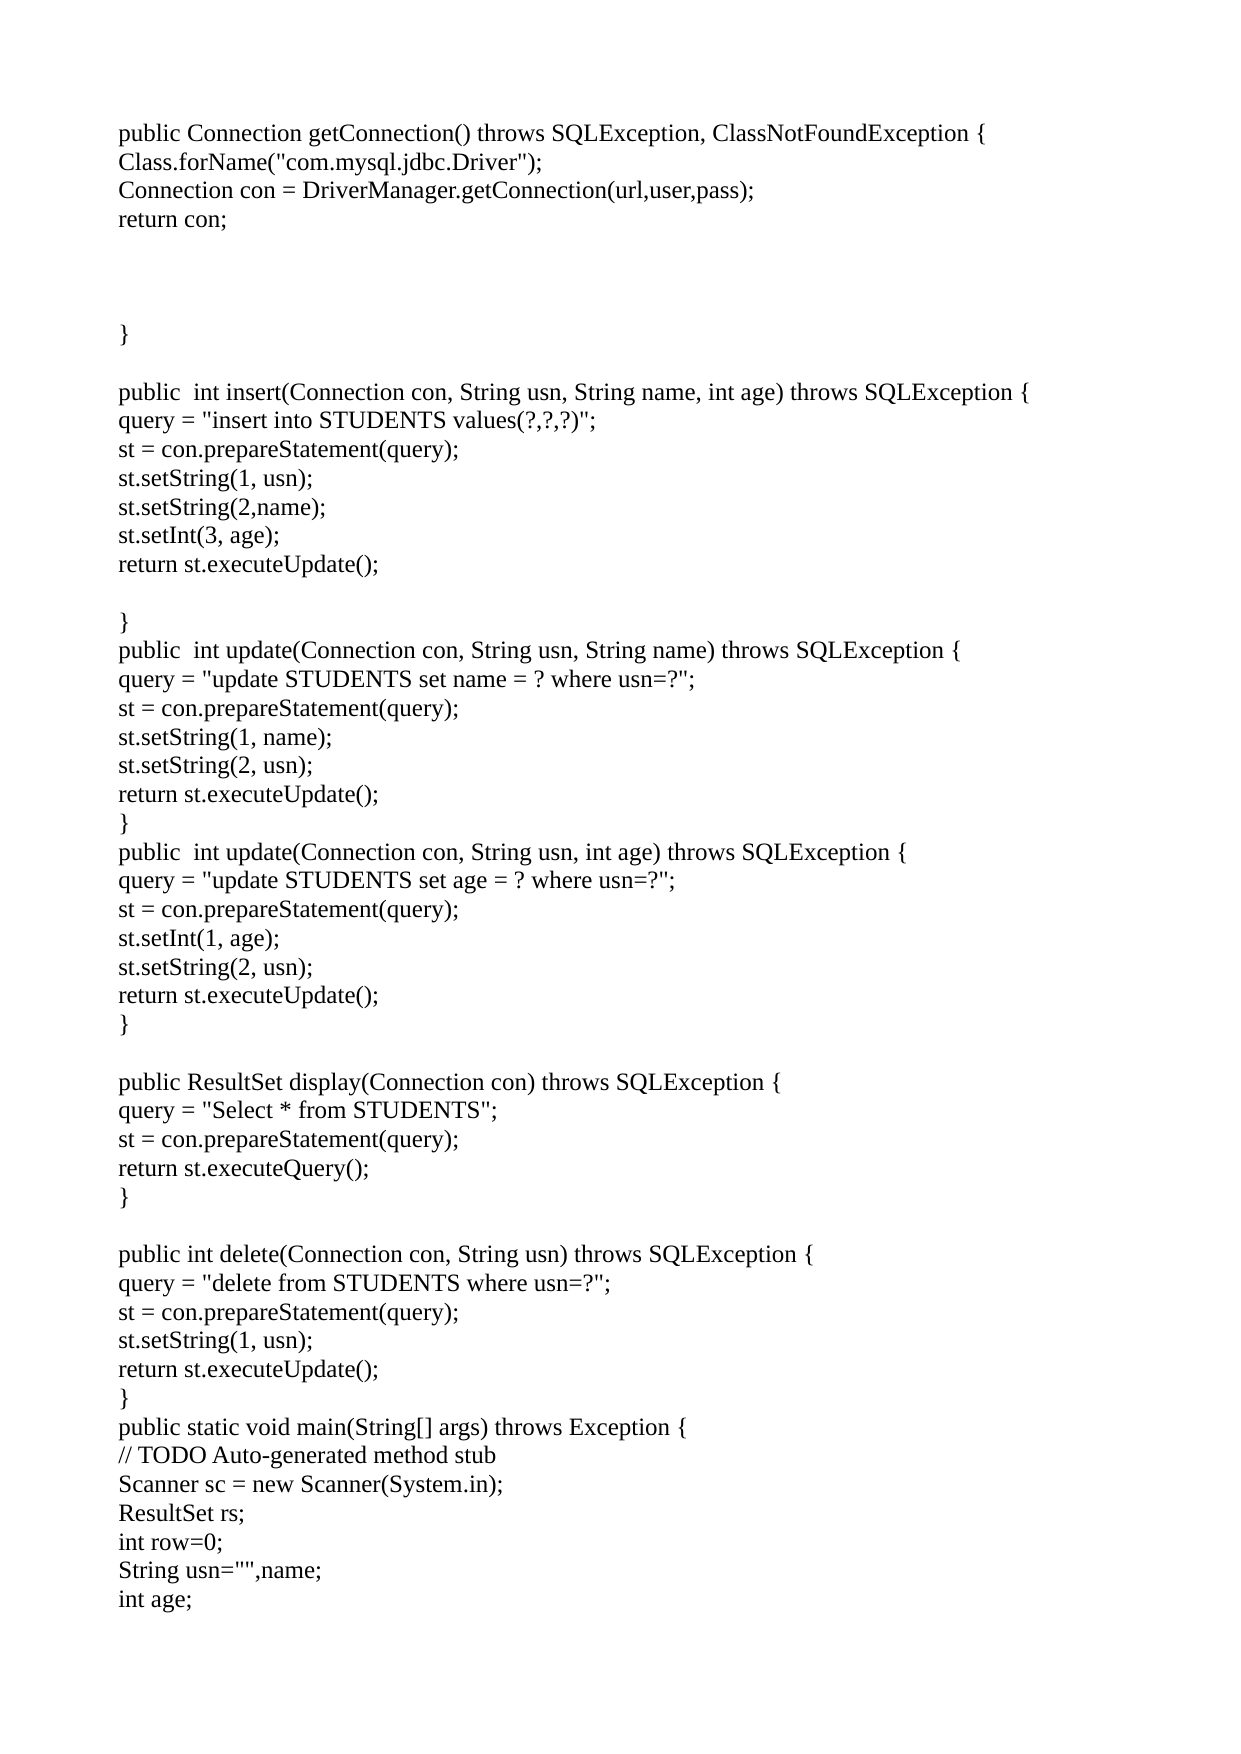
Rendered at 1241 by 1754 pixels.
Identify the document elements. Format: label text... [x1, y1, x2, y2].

text Scanner sc = new Scanner(System.in); [118, 1469, 1122, 1498]
text int age; [118, 1584, 1122, 1613]
text return st.executeUpdate(); [118, 981, 1122, 1009]
text public int update(Connection con, String usn, int age) throws SQLException { [118, 837, 1122, 866]
text st.setString(2,name); [118, 492, 1122, 521]
text Class.forName("com.mysql.jdbc.Driver"); [118, 147, 1122, 176]
text st.setInt(1, age); [118, 923, 1122, 952]
text } [118, 808, 1122, 837]
text ResultSet rs; [118, 1498, 1122, 1527]
text query = "update STUDENTS set name = ? where usn=?"; [118, 664, 1122, 693]
text return st.executeQuery(); [118, 1153, 1122, 1182]
text st.setString(2, usn); [118, 751, 1122, 779]
text st = con.prepareStatement(query); [118, 1124, 1122, 1153]
text return con; [118, 204, 1122, 233]
text Connection con = DriverManager.getConnection(url,user,pass); [118, 176, 1122, 204]
text return st.executeUpdate(); [118, 779, 1122, 808]
text query = "update STUDENTS set age = ? where usn=?"; [118, 866, 1122, 894]
text String usn="",name; [118, 1556, 1122, 1584]
text st = con.prepareStatement(query); [118, 1297, 1122, 1326]
text st = con.prepareStatement(query); [118, 894, 1122, 923]
text } [118, 1182, 1122, 1211]
text st.setString(2, usn); [118, 952, 1122, 981]
text public int delete(Connection con, String usn) throws SQLException { [118, 1239, 1122, 1268]
text return st.executeUpdate(); [118, 549, 1122, 578]
text st = con.prepareStatement(query); [118, 434, 1122, 463]
text query = "delete from STUDENTS where usn=?"; [118, 1268, 1122, 1297]
text } [118, 1009, 1122, 1038]
text public int update(Connection con, String usn, String name) throws SQLException { [118, 636, 1122, 664]
text st.setString(1, usn); [118, 463, 1122, 492]
text // TODO Auto-generated method stub [118, 1441, 1122, 1469]
text public int insert(Connection con, String usn, String name, int age) throws SQLException { [118, 377, 1122, 406]
text public Connection getConnection() throws SQLException, ClassNotFoundException { [118, 118, 1122, 147]
text st = con.prepareStatement(query); [118, 693, 1122, 722]
text } [118, 607, 1122, 636]
text st.setString(1, usn); [118, 1326, 1122, 1354]
text } [118, 1383, 1122, 1412]
text st.setString(1, name); [118, 722, 1122, 751]
text public ResultSet display(Connection con) throws SQLException { [118, 1067, 1122, 1096]
text public static void main(String[] args) throws Exception { [118, 1412, 1122, 1441]
text st.setInt(3, age); [118, 521, 1122, 549]
text } [118, 319, 1122, 348]
text query = "insert into STUDENTS values(?,?,?)"; [118, 406, 1122, 434]
text int row=0; [118, 1527, 1122, 1556]
text query = "Select * from STUDENTS"; [118, 1096, 1122, 1124]
text return st.executeUpdate(); [118, 1354, 1122, 1383]
